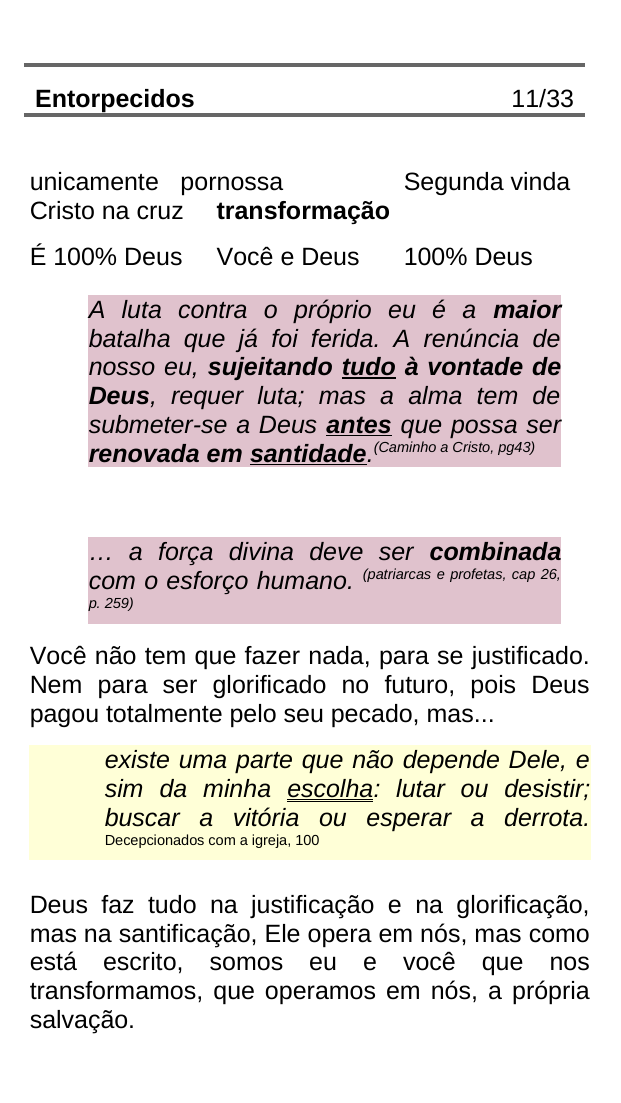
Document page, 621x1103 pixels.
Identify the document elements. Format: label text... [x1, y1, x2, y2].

text Você não tem que fazer nada, para se justificado. Nem para ser glorificado no futuro, pois Deus pagou totalmente pelo seu pecado, mas... [29, 641, 591, 728]
table_cell Ocorre pela nossa transformação [216, 150, 403, 225]
text Deus faz tudo na justificação e na glorificação, mas na santificação, Ele opera em nós, mas como está escrito, somos eu e você que nos transformamos, que operamos em nós, a própria salvação. [29, 890, 591, 1033]
text … a força divina deve ser combinada com o esforço humano. (patriarcas e profetas, cap 26, p. 259) [88, 537, 561, 624]
table_cell unicamente por Cristo na cruz [30, 150, 216, 225]
text A luta contra o próprio eu é a maior batalha que já foi ferida. A renúncia de nosso eu, sujeitando tudo à vontade de Deus, requer luta; mas a alma tem de submeter-se a Deus antes que possa ser renovada em santidade.(Caminho a Cristo, pg43) [88, 295, 561, 467]
table_cell 100% Deus [404, 225, 591, 271]
table_cell Você e Deus [216, 225, 403, 271]
table_cell É 100% Deus [30, 225, 216, 271]
list existe uma parte que não depende Dele, e sim da minha escolha: lutar ou desistir; buscar a vitória ou esperar a derrota. Decepcionados com a igreja, 100 [29, 745, 591, 860]
table_cell Ocorre na Segunda vinda [404, 150, 591, 225]
